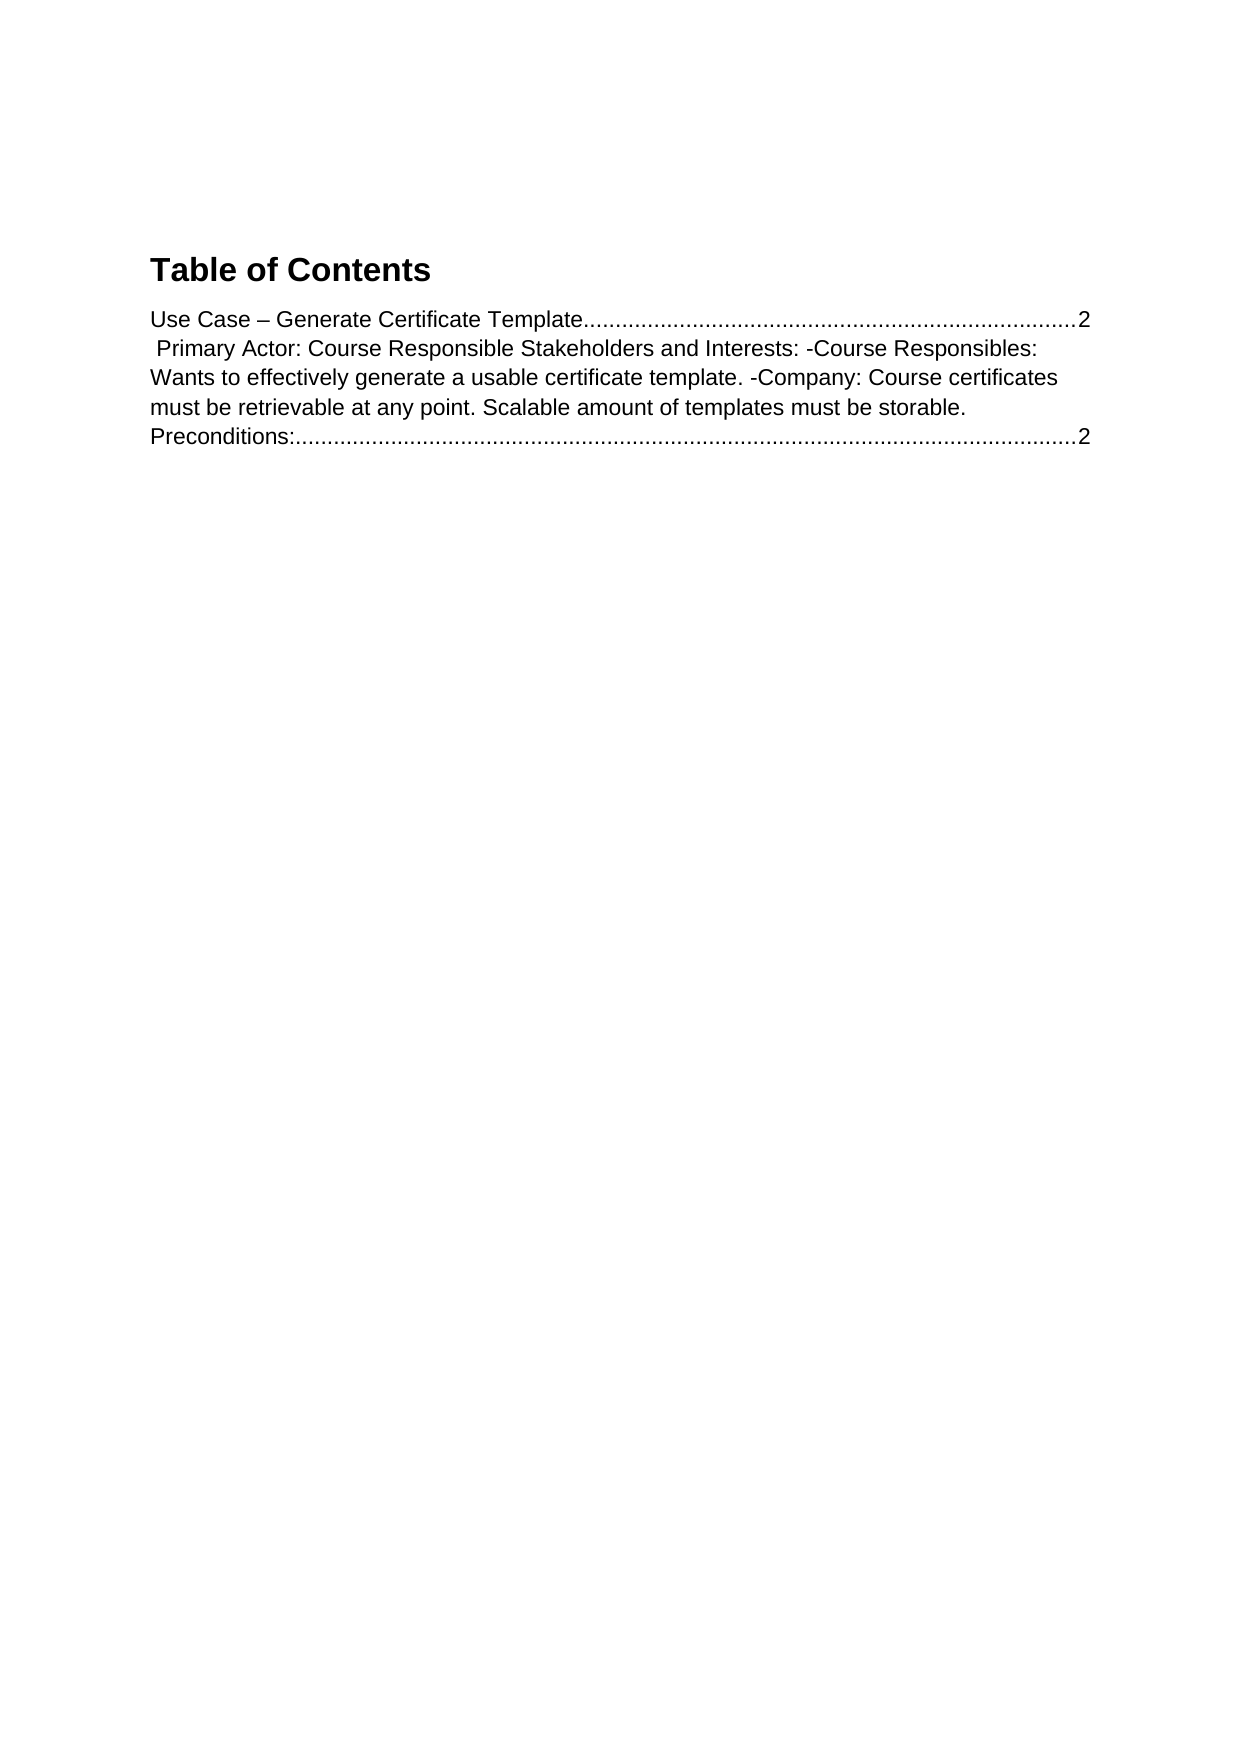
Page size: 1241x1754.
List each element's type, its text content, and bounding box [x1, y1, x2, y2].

text Use Case – Generate Certificate Template 2 [150, 306, 1091, 332]
subtitle Table of Contents [150, 251, 1091, 288]
text Primary Actor: Course Responsible Stakeholders and Interests: -Course Responsibles: Wants to effectively generate a usable certificate template. -Company: Course certificates must be retrievable at any point. Scalable amount of templates must be storable. Preconditions: 2 [150, 336, 1091, 449]
